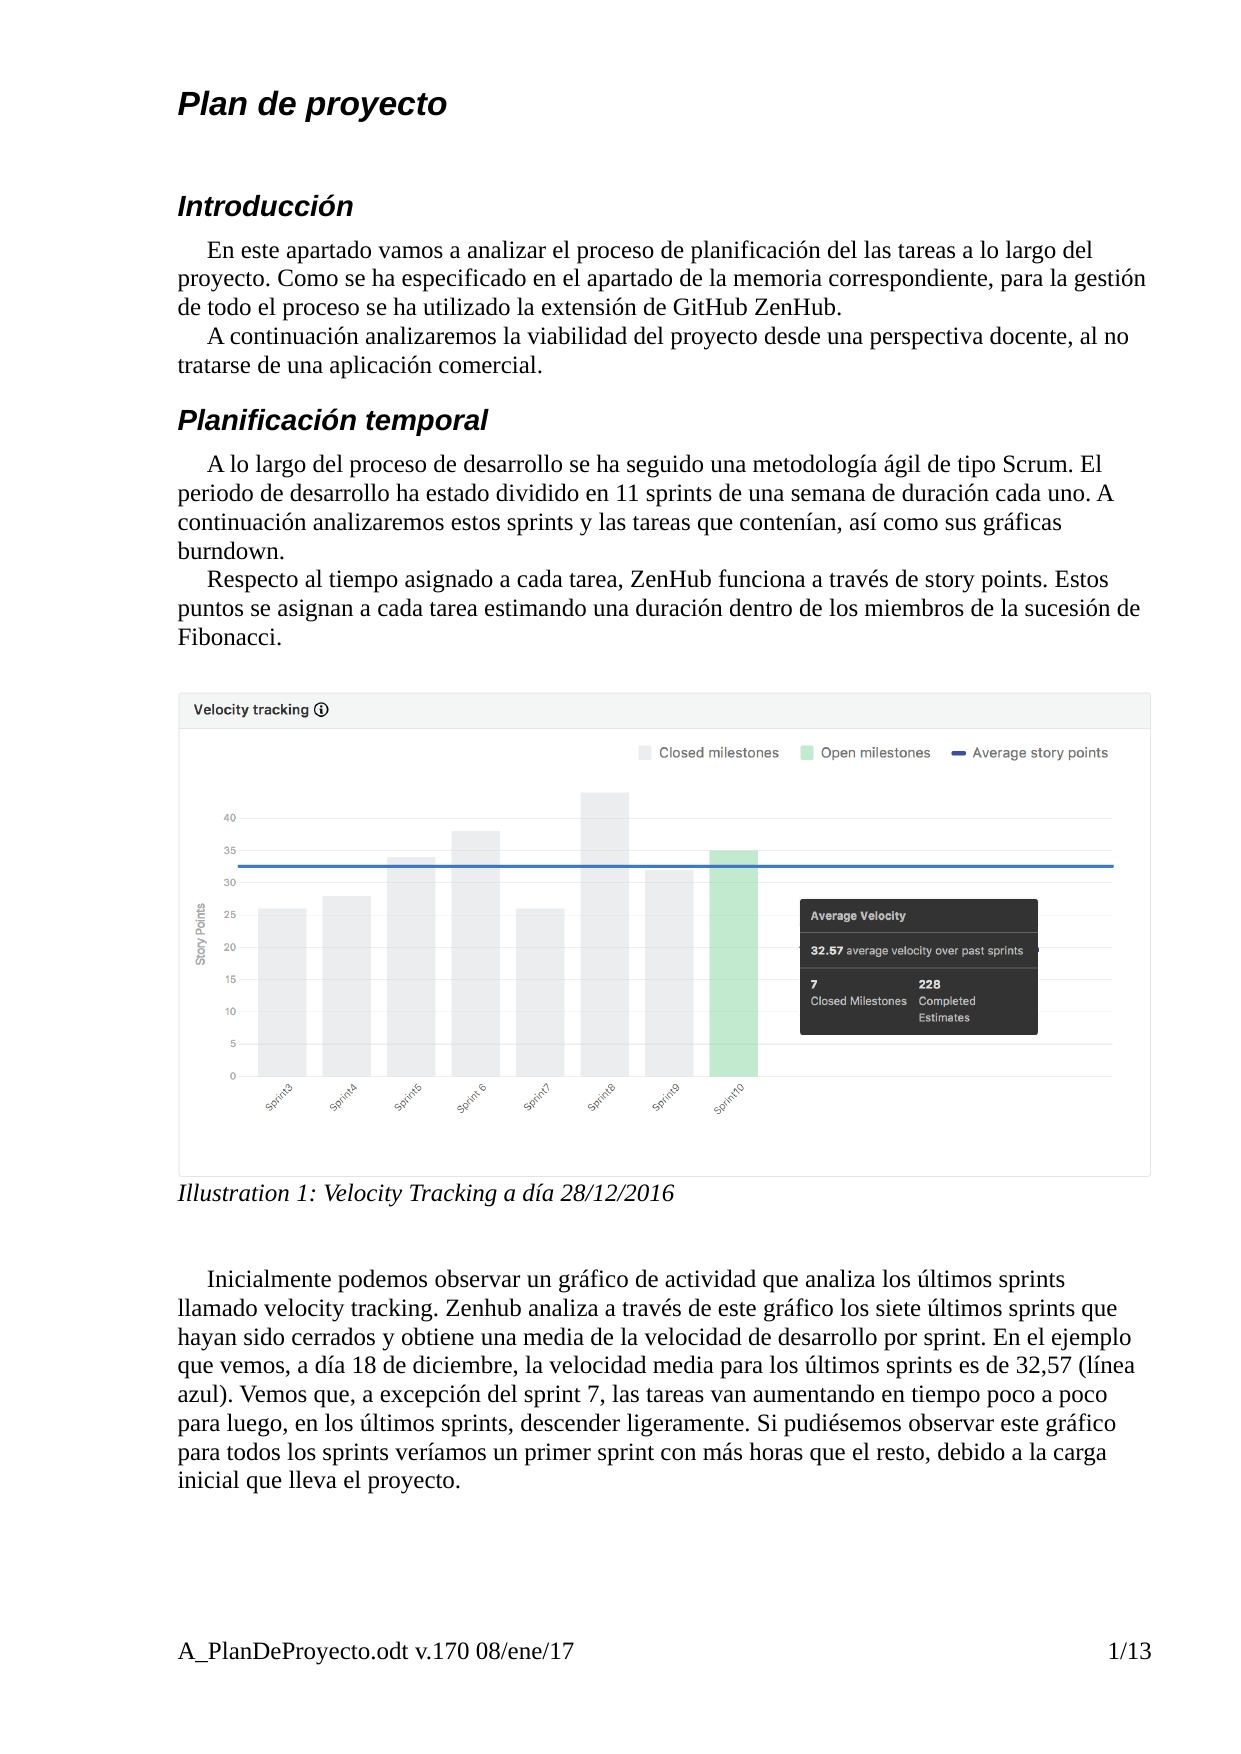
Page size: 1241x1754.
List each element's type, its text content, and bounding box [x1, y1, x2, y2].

text Respecto al tiempo asignado a cada tarea, ZenHub funciona a través de story points. Estos puntos se asignan a cada tarea estimando una duración dentro de los miembros de la sucesión de Fibonacci. [177, 564, 1152, 651]
text A continuación analizaremos la viabilidad del proyecto desde una perspectiva docente, al no tratarse de una aplicación comercial. [177, 321, 1152, 378]
text Inicialmente podemos observar un gráfico de actividad que analiza los últimos sprints llamado velocity tracking. Zenhub analiza a través de este gráfico los siete últimos sprints que hayan sido cerrados y obtiene una media de la velocidad de desarrollo por sprint. En el ejemplo que vemos, a día 18 de diciembre, la velocidad media para los últimos sprints es de 32,57 (línea azul). Vemos que, a excepción del sprint 7, las tareas van aumentando en tiempo poco a poco para luego, en los últimos sprints, descender ligeramente. Si pudiésemos observar este gráfico para todos los sprints veríamos un primer sprint con más horas que el resto, debido a la carga inicial que lleva el proyecto. [177, 1264, 1152, 1494]
subtitle Introducción [177, 189, 1152, 222]
text Illustration 1: Velocity Tracking a día 28/12/2016 [177, 1179, 1152, 1207]
subtitle Planificación temporal [177, 403, 1152, 437]
text A lo largo del proceso de desarrollo se ha seguido una metodología ágil de tipo Scrum. El periodo de desarrollo ha estado dividido en 11 sprints de una semana de duración cada uno. A continuación analizaremos estos sprints y las tareas que contenían, así como sus gráficas burndown. [177, 449, 1152, 564]
subtitle Plan de proyecto [177, 84, 1152, 122]
text En este apartado vamos a analizar el proceso de planificación del las tareas a lo largo del proyecto. Como se ha especificado en el apartado de la memoria correspondiente, para la gestión de todo el proceso se ha utilizado la extensión de GitHub ZenHub. [177, 235, 1152, 321]
picture [177, 692, 1152, 1179]
